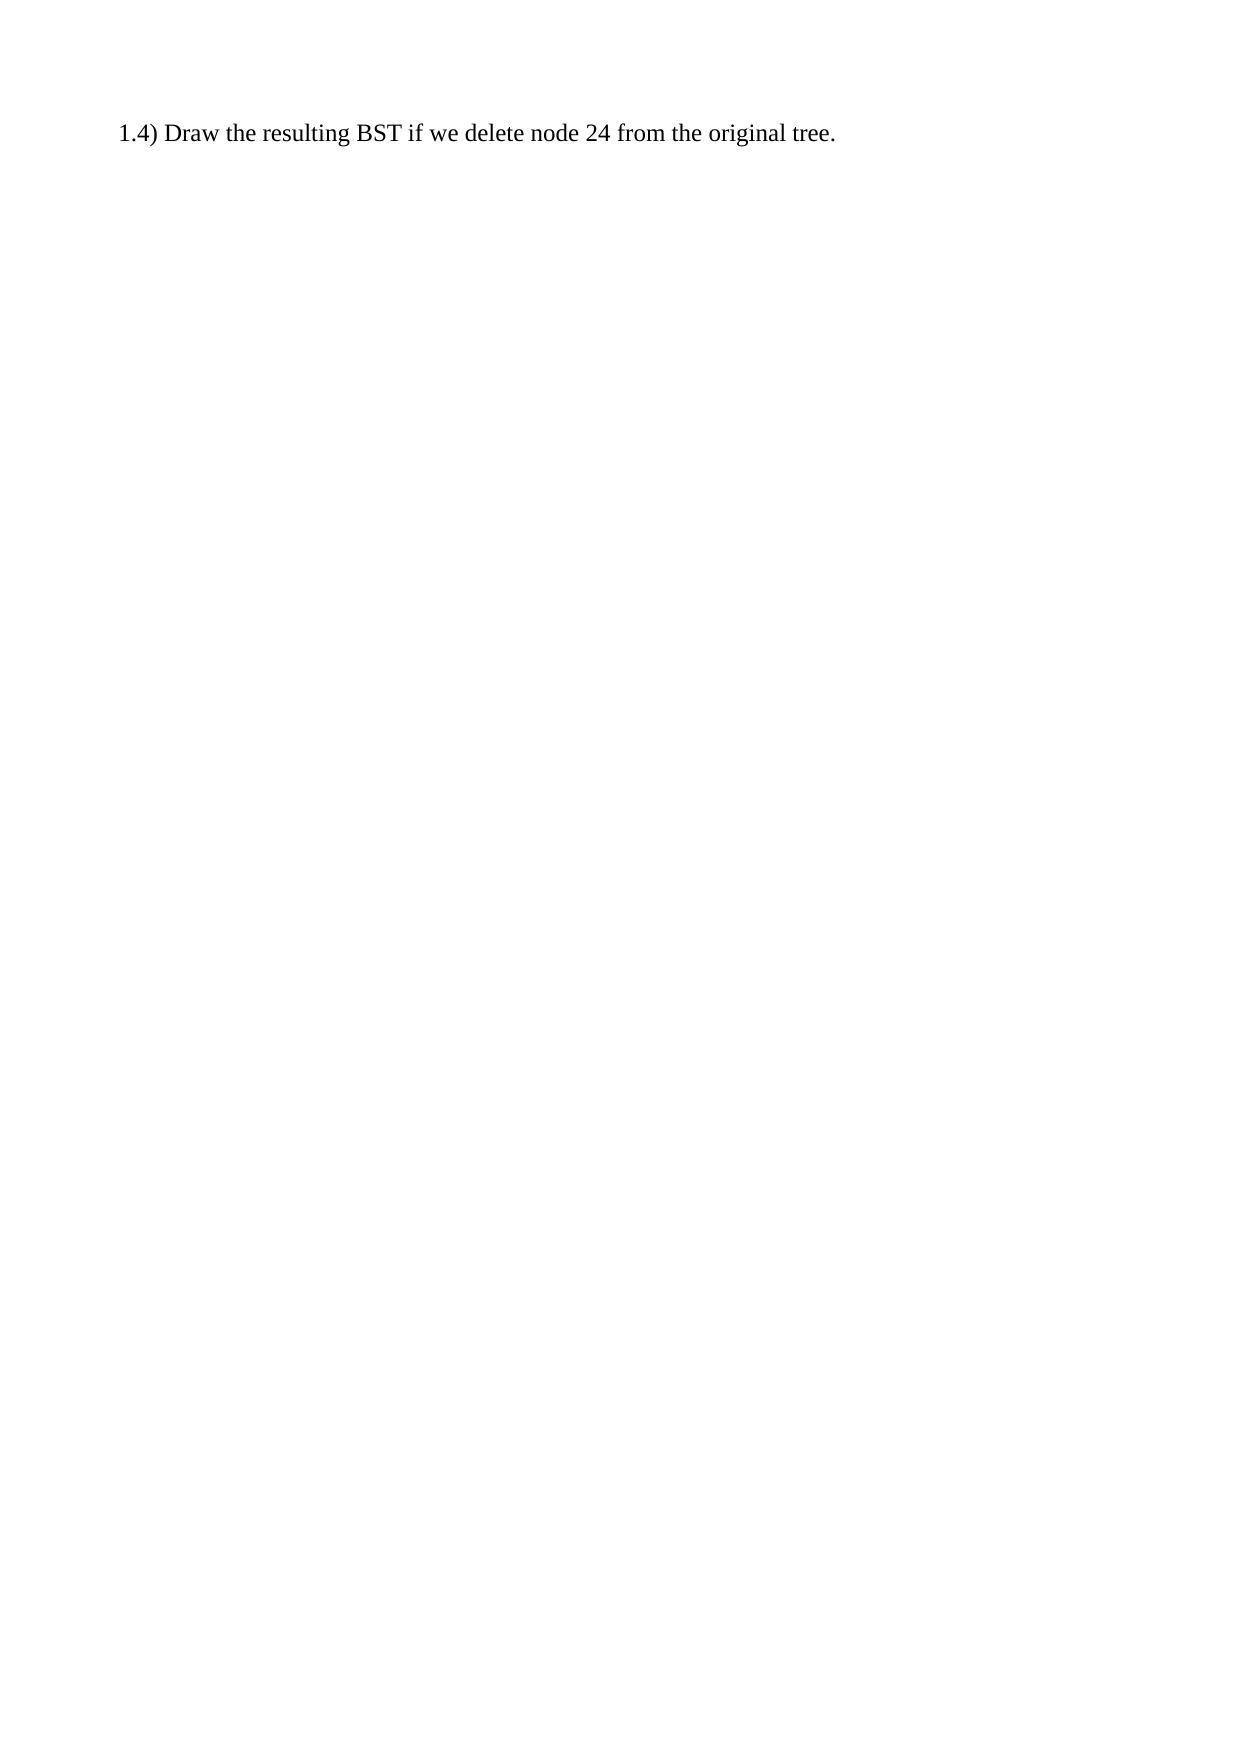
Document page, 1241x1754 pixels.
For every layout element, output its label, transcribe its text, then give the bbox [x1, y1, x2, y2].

text 1.4) Draw the resulting BST if we delete node 24 from the original tree. [118, 118, 1122, 147]
